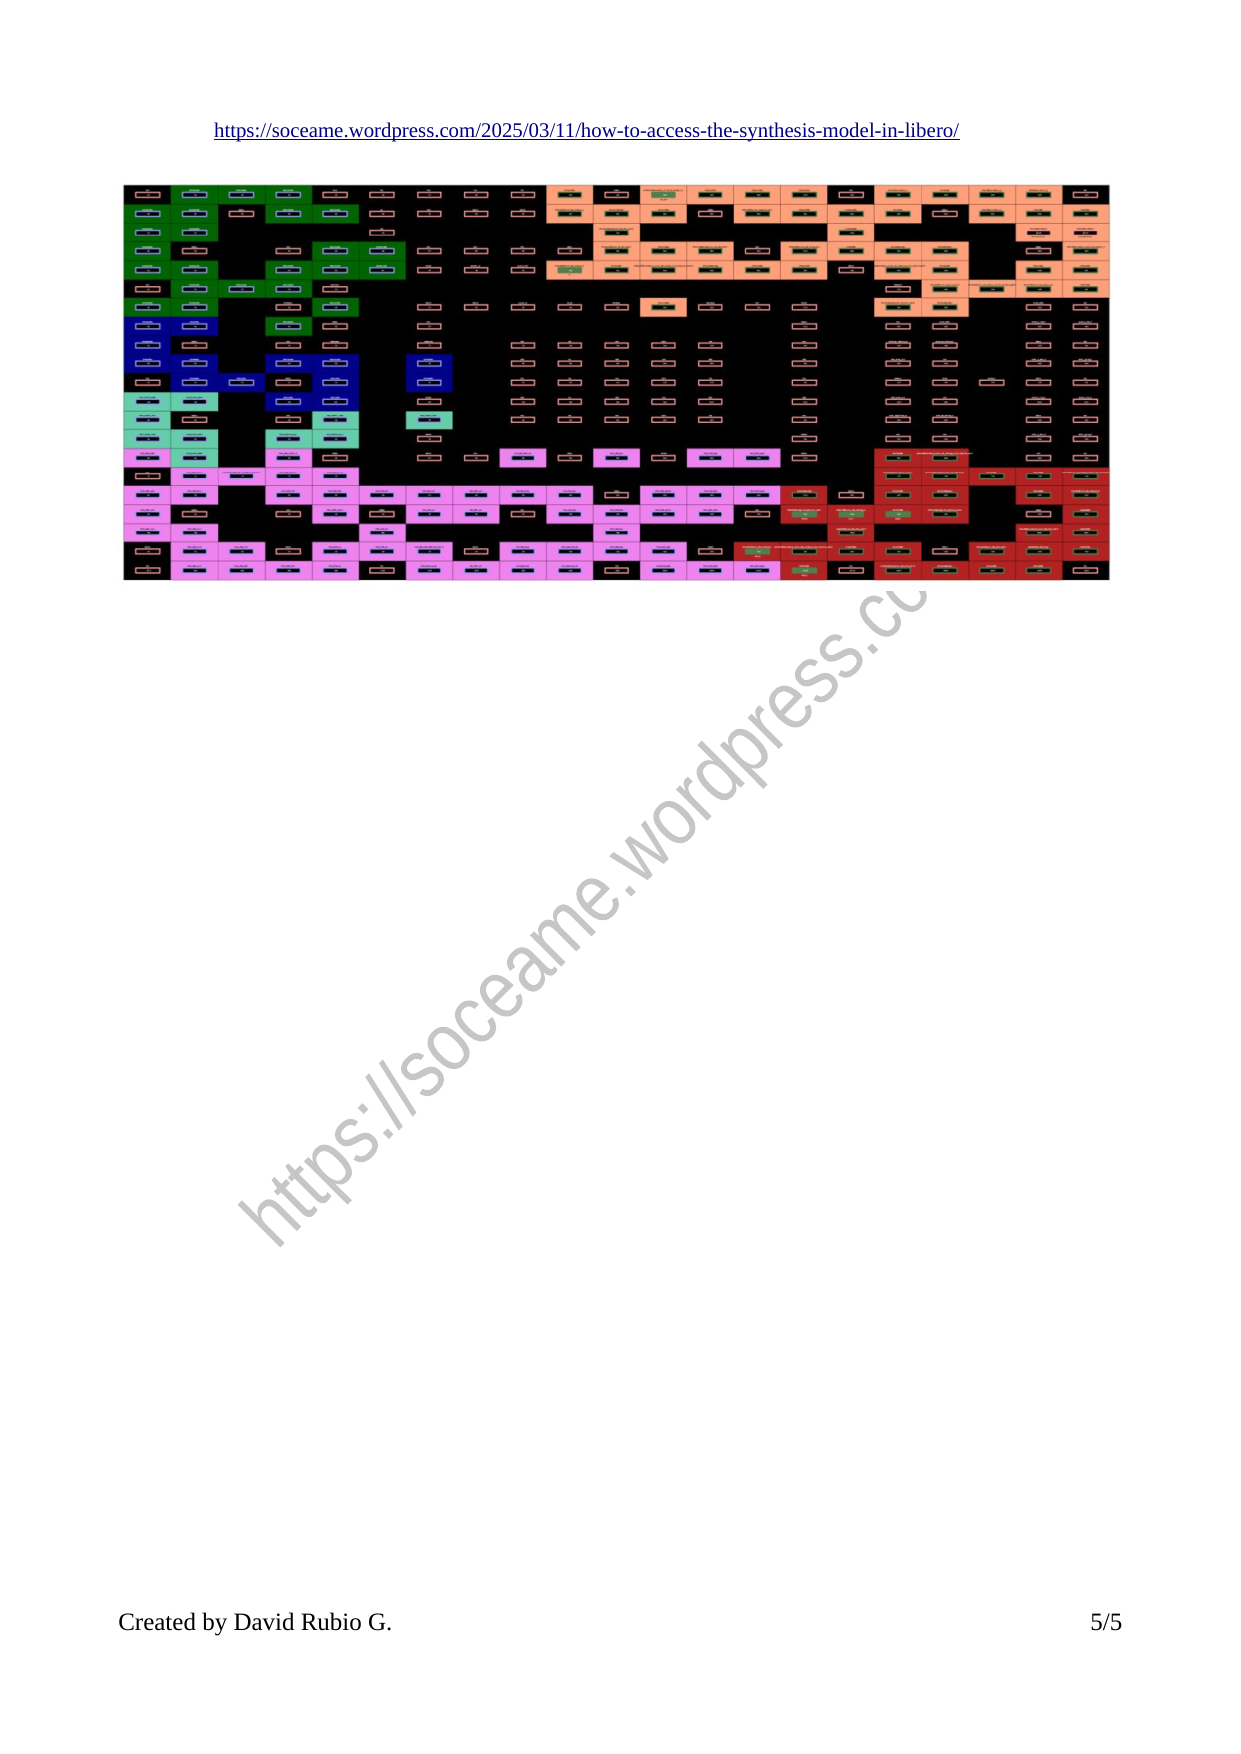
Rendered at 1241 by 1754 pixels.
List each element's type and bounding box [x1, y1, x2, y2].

picture [118, 177, 1122, 591]
